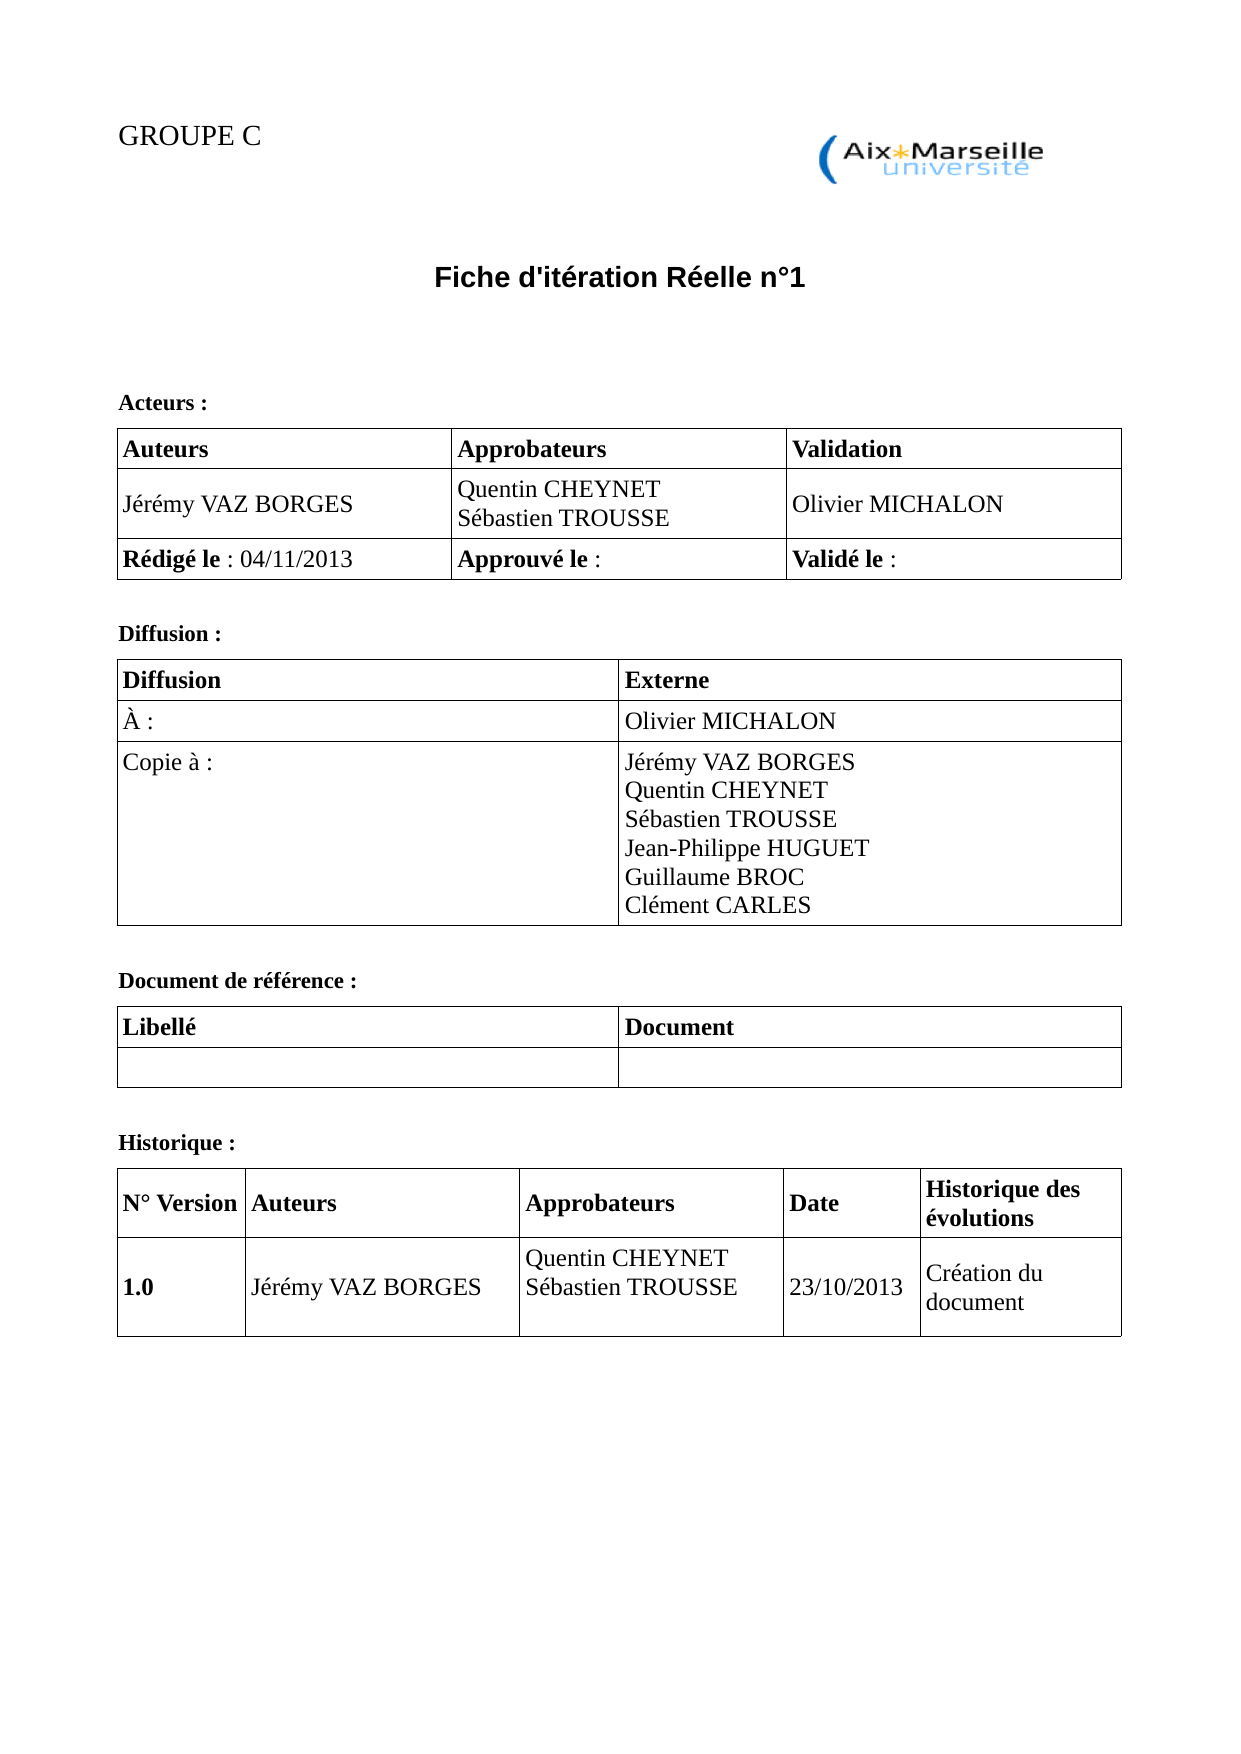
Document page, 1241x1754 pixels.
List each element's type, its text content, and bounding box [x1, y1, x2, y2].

table_header Date [784, 1169, 920, 1237]
text Acteurs : [118, 389, 1122, 415]
table_header Approbateurs [452, 429, 786, 468]
table_cell Copie à : [118, 742, 618, 925]
table_cell Création du document [921, 1238, 1121, 1336]
text Diffusion : [118, 620, 1122, 647]
table_cell Jérémy VAZ BORGES [118, 469, 451, 538]
table_cell Approuvé le : [452, 539, 786, 578]
table_cell Validé le : [787, 539, 1121, 578]
table_header Validation [787, 429, 1121, 468]
table_cell Jérémy VAZ BORGES Quentin CHEYNET Sébastien TROUSSE Jean-Philippe HUGUET Guillaume BROC Clément CARLES [619, 742, 1121, 925]
table_cell Rédigé le : 04/11/2013 [118, 539, 451, 578]
table_cell Jérémy VAZ BORGES [246, 1238, 519, 1336]
table_cell Olivier MICHALON [787, 469, 1121, 538]
text Document de référence : [118, 967, 1122, 993]
table_cell À : [118, 701, 618, 741]
text Historique : [118, 1129, 1122, 1155]
table_header Diffusion [118, 660, 618, 700]
table_header Auteurs [118, 429, 451, 468]
table_header Libellé [118, 1007, 618, 1046]
table_header Document [619, 1007, 1121, 1046]
table_cell Quentin CHEYNET Sébastien TROUSSE [520, 1238, 783, 1336]
table_header Externe [619, 660, 1121, 700]
text GROUPE C [118, 118, 1122, 152]
table_header Auteurs [246, 1169, 519, 1237]
table_header N° Version [118, 1169, 245, 1237]
table_cell 1.0 [118, 1238, 245, 1336]
table_cell 23/10/2013 [784, 1238, 920, 1336]
table_cell [118, 1048, 618, 1087]
table_header Historique des évolutions [921, 1169, 1121, 1237]
table_cell [619, 1048, 1121, 1087]
table_cell Quentin CHEYNET Sébastien TROUSSE [452, 469, 786, 538]
table_header Approbateurs [520, 1169, 783, 1237]
table_cell Olivier MICHALON [619, 701, 1121, 741]
subtitle Fiche d'itération Réelle n°1 [118, 260, 1122, 294]
